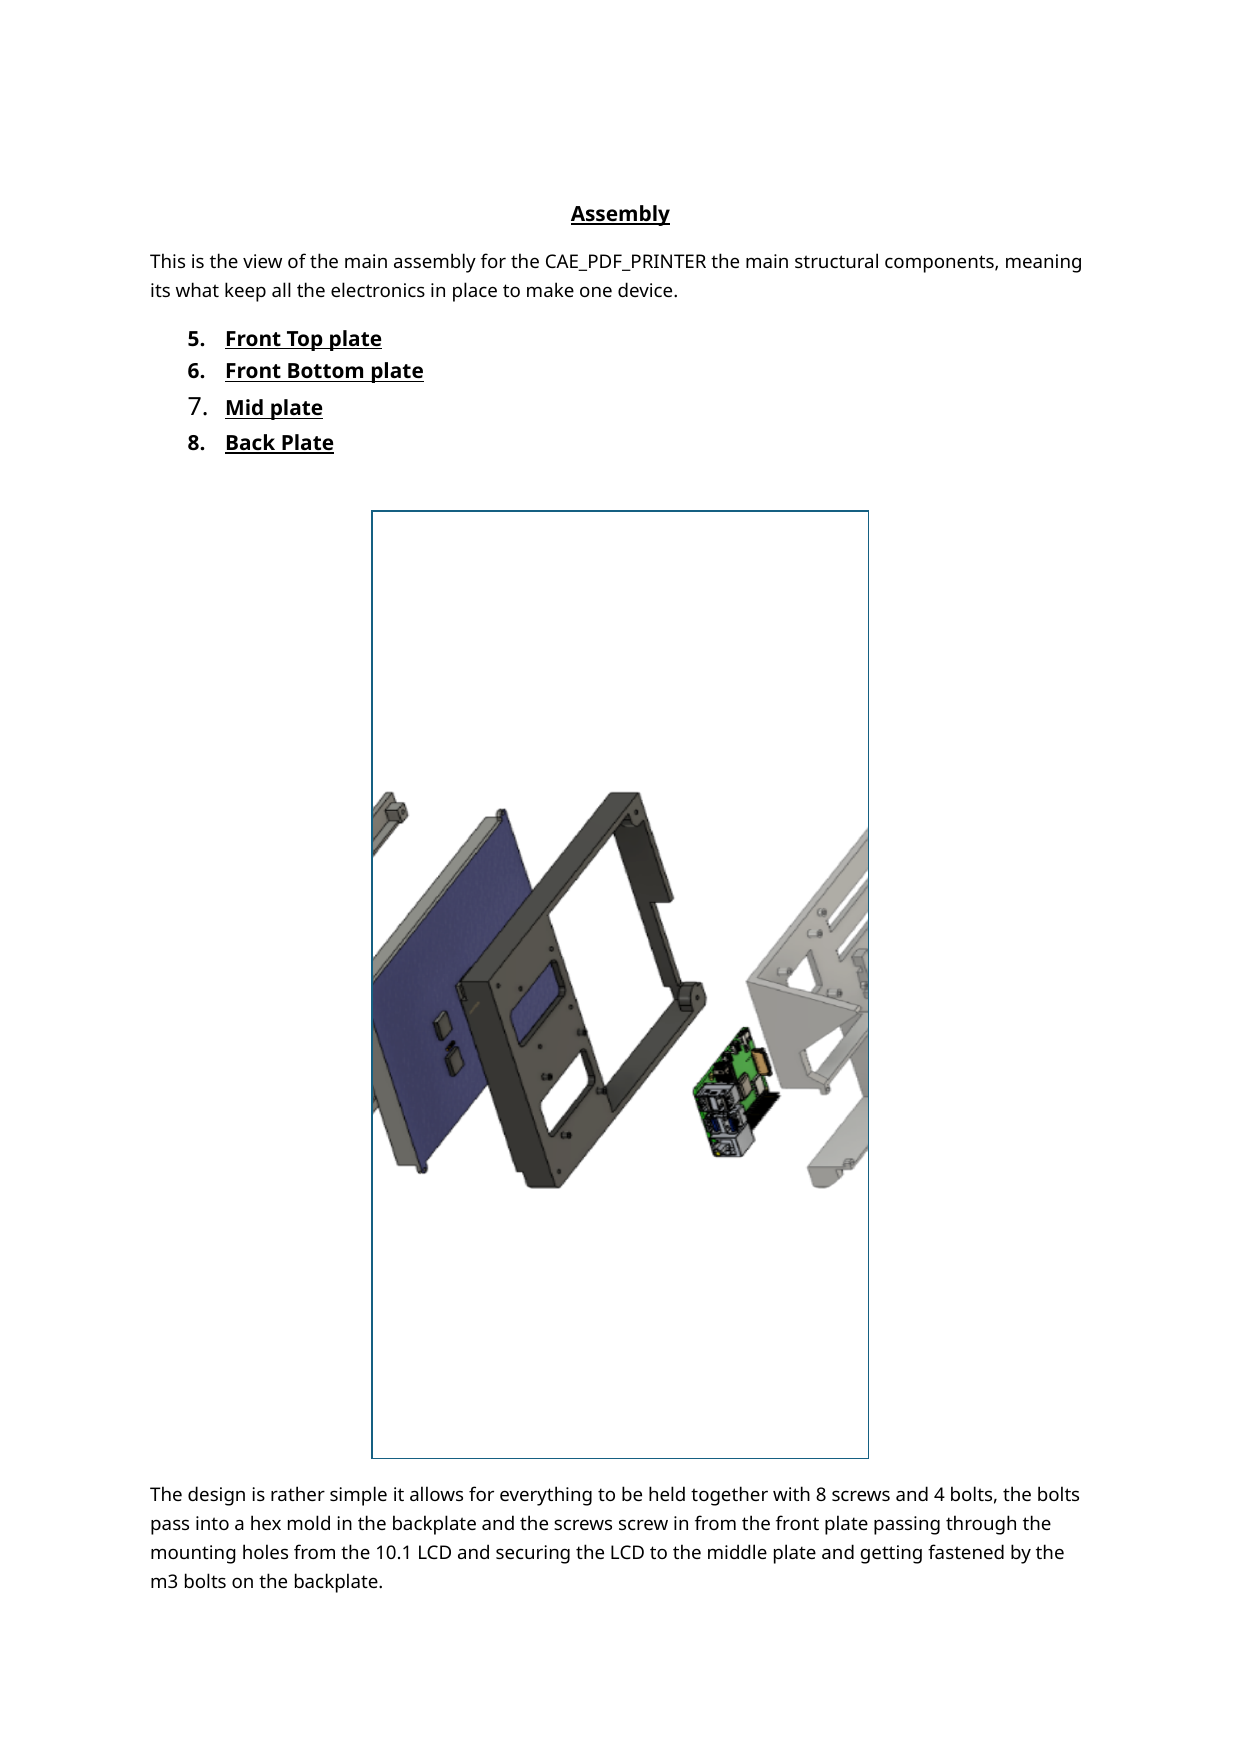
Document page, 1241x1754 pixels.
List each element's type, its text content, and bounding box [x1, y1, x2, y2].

text The design is rather simple it allows for everything to be held together with 8 screws and 4 bolts, the bolts pass into a hex mold in the backplate and the screws screw in from the front plate passing through the mounting holes from the 10.1 LCD and securing the LCD to the middle plate and getting fastened by the m3 bolts on the backplate. [150, 1481, 1090, 1594]
list Front Top plate [187, 324, 1090, 352]
text This is the view of the main assembly for the CAE_PDF_PRINTER the main structural components, meaning its what keep all the electronics in place to make one device. [150, 248, 1090, 303]
list Front Bottom plate [187, 356, 1090, 385]
list Mid plate [187, 389, 1090, 423]
list Back Plate [187, 428, 1090, 457]
text Assembly [150, 199, 1090, 228]
